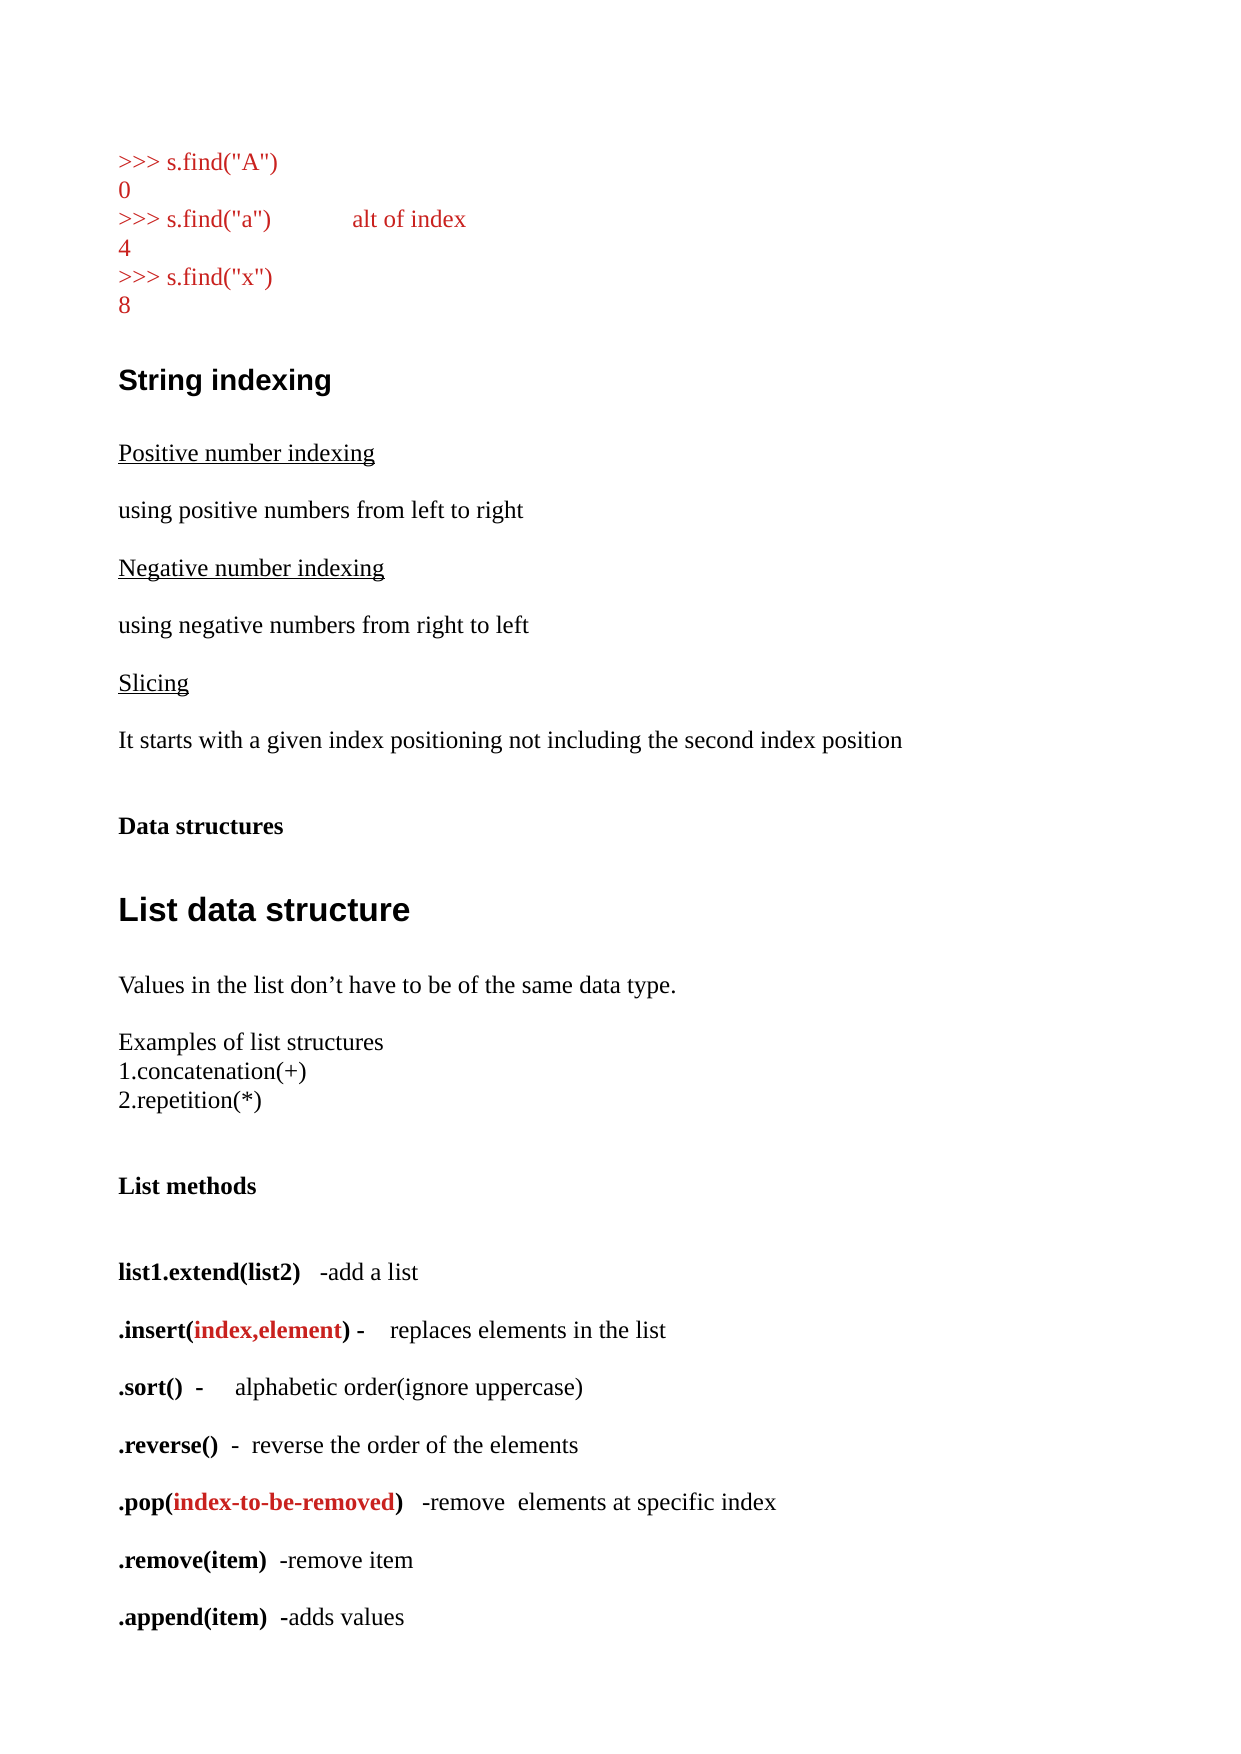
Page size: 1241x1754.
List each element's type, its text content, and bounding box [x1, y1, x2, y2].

text Values in the list don’t have to be of the same data type. [118, 970, 1122, 998]
text 1.concatenation(+) [118, 1056, 1122, 1085]
text .insert(index,element) - replaces elements in the list [118, 1315, 1122, 1343]
text >>> s.find("a") alt of index [118, 204, 1122, 233]
text 4 [118, 233, 1122, 262]
text using negative numbers from right to left [118, 610, 1122, 639]
text .reverse() - reverse the order of the elements [118, 1430, 1122, 1458]
text .remove(item) -remove item [118, 1545, 1122, 1573]
text Slicing [118, 668, 1122, 696]
text Examples of list structures [118, 1027, 1122, 1056]
text Positive number indexing [118, 438, 1122, 466]
subtitle String indexing [118, 363, 1122, 396]
text .pop(index-to-be-removed) -remove elements at specific index [118, 1487, 1122, 1516]
text 2.repetition(*) [118, 1085, 1122, 1113]
text >>> s.find("x") [118, 262, 1122, 291]
text Data structures [118, 811, 1122, 840]
text It starts with a given index positioning not including the second index position [118, 725, 1122, 754]
text List methods [118, 1171, 1122, 1200]
text 0 [118, 176, 1122, 204]
text >>> s.find("A") [118, 147, 1122, 176]
text list1.extend(list2) -add a list [118, 1257, 1122, 1286]
text using positive numbers from left to right [118, 495, 1122, 524]
text Negative number indexing [118, 553, 1122, 581]
text .append(item) -adds values [118, 1602, 1122, 1631]
text 8 [118, 291, 1122, 319]
text .sort() - alphabetic order(ignore uppercase) [118, 1372, 1122, 1401]
subtitle List data structure [118, 890, 1122, 928]
